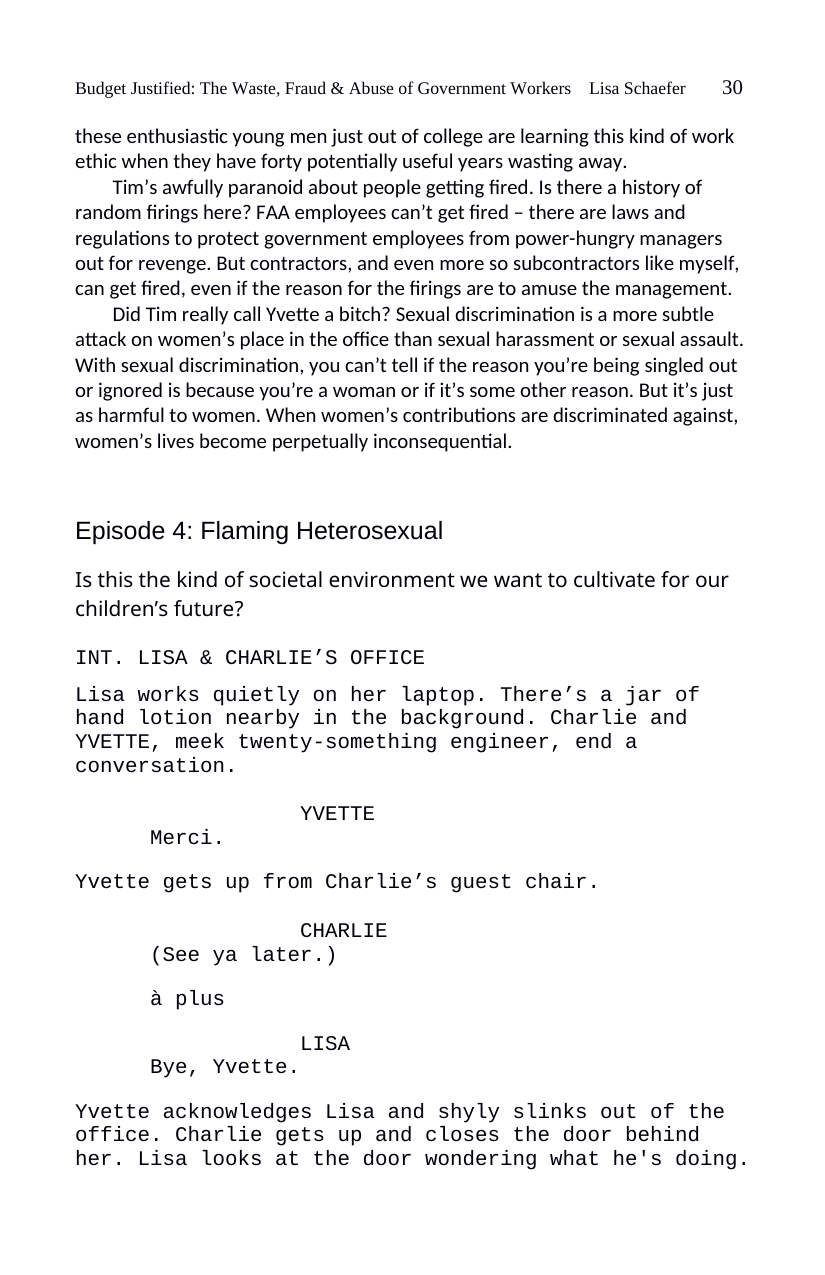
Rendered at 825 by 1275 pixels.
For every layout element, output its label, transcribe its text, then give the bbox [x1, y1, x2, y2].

text Lisa works quietly on her laptop. There’s a jar of hand lotion nearby in the background. Charlie and YVETTE, meek twenty-something engineer, end a conversation. [75, 684, 750, 778]
text à plus [150, 988, 675, 1012]
text Tim’s awfully paranoid about people getting fired. Is there a history of random firings here? FAA employees can’t get fired – there are laws and regulations to protect government employees from power-hungry managers out for revenge. But contractors, and even more so subcontractors like myself, can get fired, even if the reason for the firings are to amuse the management. [75, 174, 750, 301]
text these enthusiastic young men just out of college are learning this kind of work ethic when they have forty potentially useful years wasting away. [75, 123, 750, 174]
text CHARLIE [75, 920, 750, 944]
text (See ya later.) [150, 944, 675, 967]
text Merci. [150, 827, 675, 851]
text LISA [75, 1033, 750, 1056]
text Yvette gets up from Charlie’s guest chair. [75, 871, 750, 895]
text Bye, Yvette. [150, 1056, 675, 1080]
text Did Tim really call Yvette a bitch? Sexual discrimination is a more subtle attack on women’s place in the office than sexual harassment or sexual assault. With sexual discrimination, you can’t tell if the reason you’re being singled out or ignored is because you’re a woman or if it’s some other reason. But it’s just as harmful to women. When women’s contributions are discriminated against, women’s lives become perpetually inconsequential. [75, 301, 750, 453]
text Yvette acknowledges Lisa and shyly slinks out of the office. Charlie gets up and closes the door behind her. Lisa looks at the door wondering what he's doing. [75, 1101, 750, 1172]
text YVETTE [75, 803, 750, 827]
subtitle INT. LISA & CHARLIE’S OFFICE [75, 647, 750, 671]
subtitle Episode 4: Flaming Heterosexual [75, 516, 750, 545]
text Is this the kind of societal environment we want to cultivate for our children’s future? [75, 566, 750, 622]
